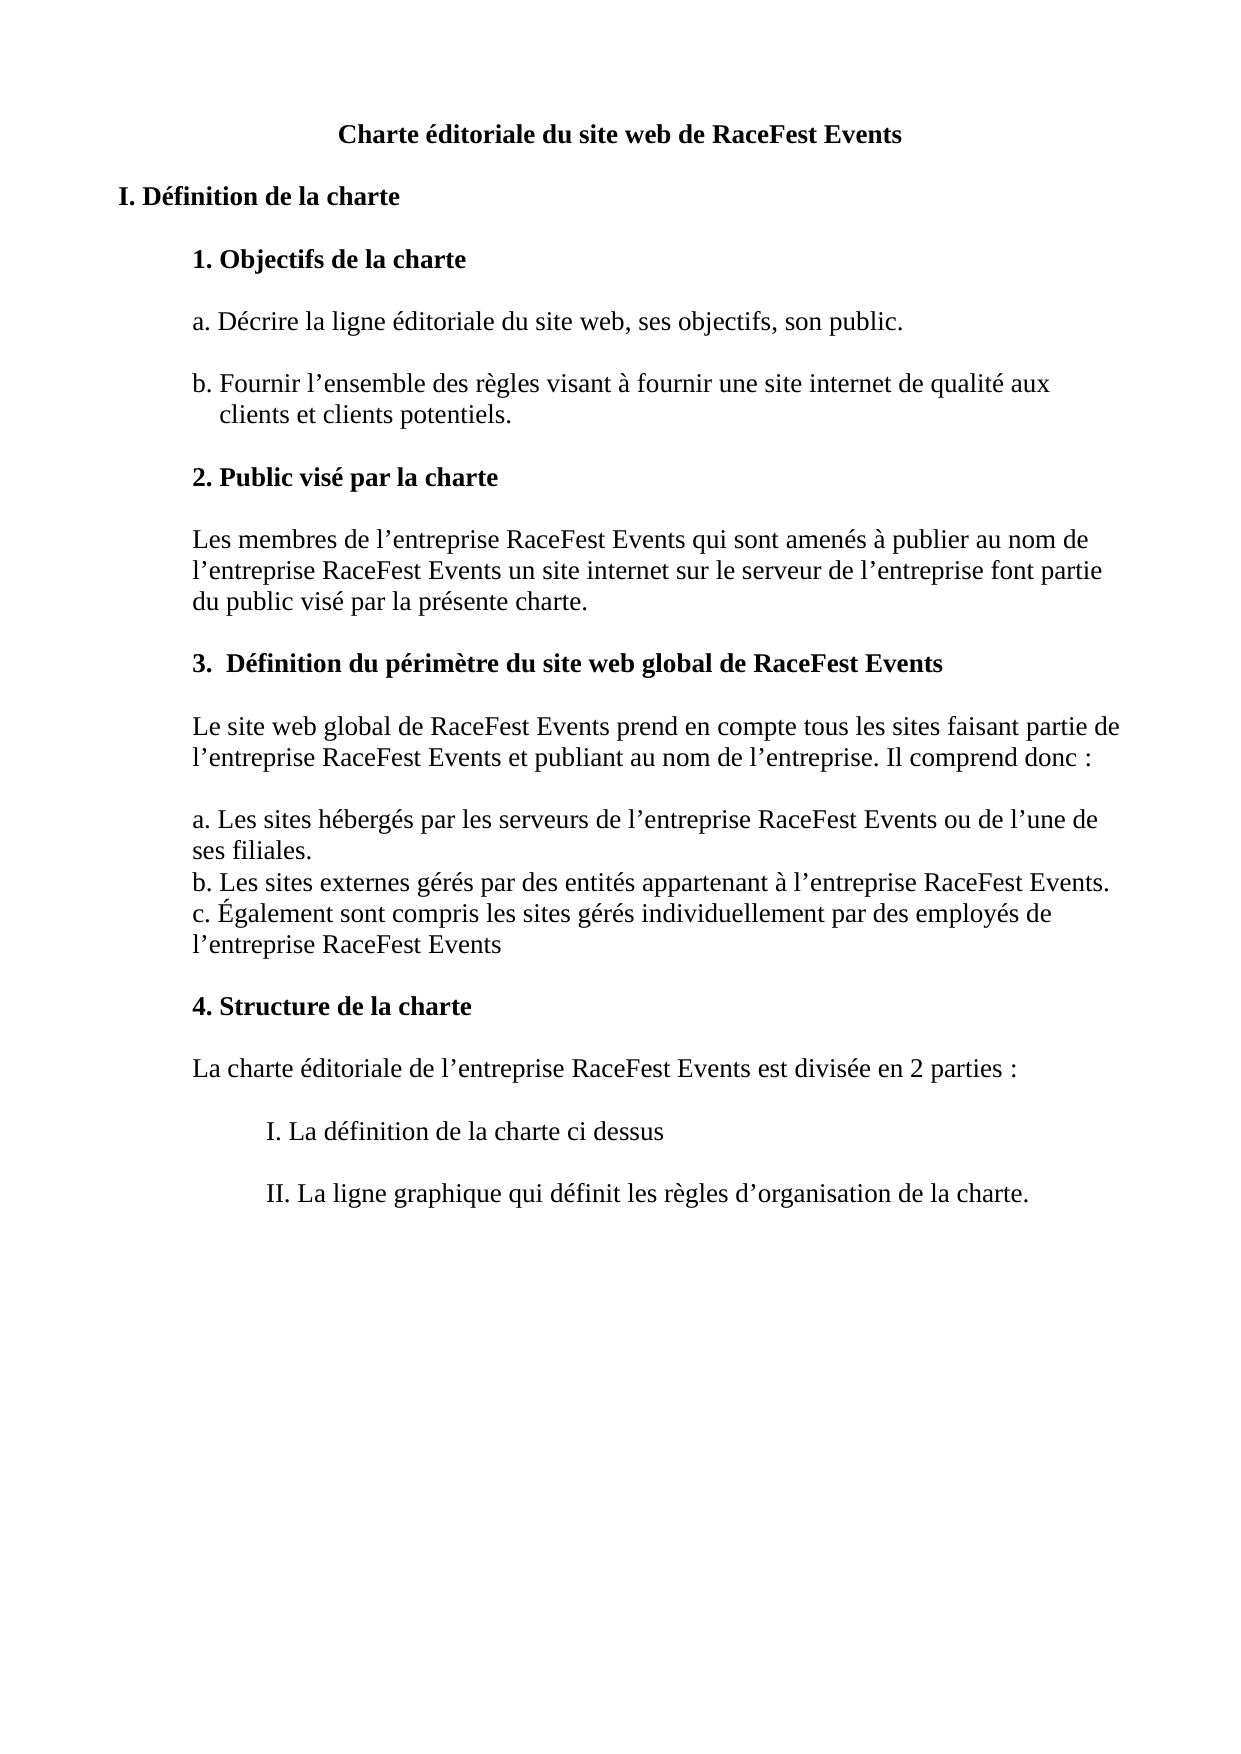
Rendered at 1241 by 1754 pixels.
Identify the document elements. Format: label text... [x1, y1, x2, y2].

text Charte éditoriale du site web de RaceFest Events [118, 118, 1122, 149]
text c. Également sont compris les sites gérés individuellement par des employés de l’entreprise RaceFest Events [118, 897, 1122, 959]
text 1. Objectifs de la charte [118, 243, 1122, 274]
text Le site web global de RaceFest Events prend en compte tous les sites faisant partie de l’entreprise RaceFest Events et publiant au nom de l’entreprise. Il comprend donc : [118, 710, 1122, 772]
text a. Décrire la ligne éditoriale du site web, ses objectifs, son public. [118, 305, 1122, 336]
text 3. Définition du périmètre du site web global de RaceFest Events [118, 648, 1122, 679]
text 2. Public visé par la charte [118, 461, 1122, 492]
text b. Fournir l’ensemble des règles visant à fournir une site internet de qualité aux clients et clients potentiels. [118, 367, 1122, 429]
text La charte éditoriale de l’entreprise RaceFest Events est divisée en 2 parties : [118, 1052, 1122, 1084]
text I. Définition de la charte [118, 180, 1122, 212]
text II. La ligne graphique qui définit les règles d’organisation de la charte. [118, 1177, 1122, 1208]
text Les membres de l’entreprise RaceFest Events qui sont amenés à publier au nom de l’entreprise RaceFest Events un site internet sur le serveur de l’entreprise font partie du public visé par la présente charte. [118, 523, 1122, 616]
text I. La définition de la charte ci dessus [118, 1115, 1122, 1146]
text a. Les sites hébergés par les serveurs de l’entreprise RaceFest Events ou de l’une de ses filiales. [118, 803, 1122, 866]
text 4. Structure de la charte [118, 990, 1122, 1021]
text b. Les sites externes gérés par des entités appartenant à l’entreprise RaceFest Events. [118, 866, 1122, 897]
